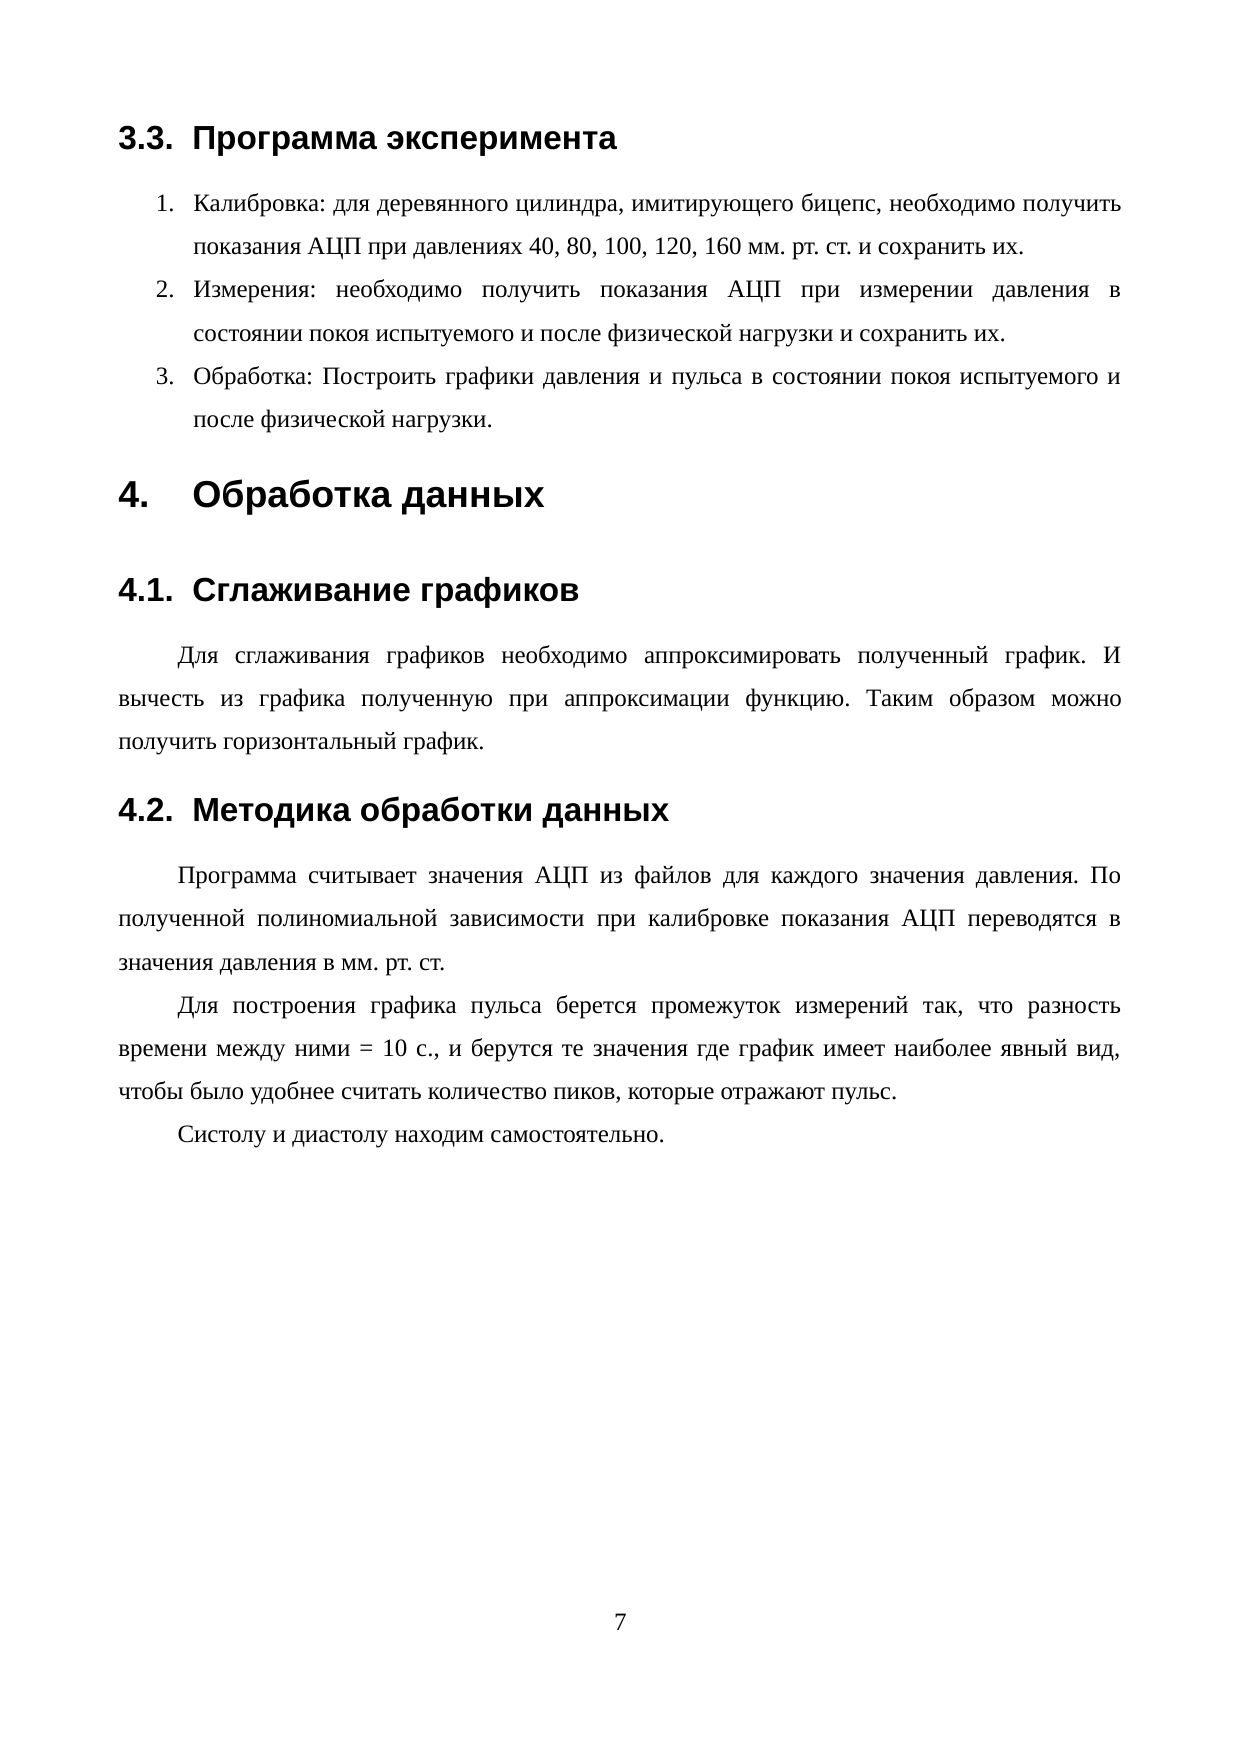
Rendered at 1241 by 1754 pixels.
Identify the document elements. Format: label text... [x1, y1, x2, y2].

list Калибровка: для деревянного цилиндра, имитирующего бицепс, необходимо получить показания АЦП при давлениях 40, 80, 100, 120, 160 мм. рт. ст. и сохранить их. [156, 188, 1122, 260]
list Обработка: Построить графики давления и пульса в состоянии покоя испытуемого и после физической нагрузки. [156, 361, 1122, 433]
list Измерения: необходимо получить показания АЦП при измерении давления в состоянии покоя испытуемого и после физической нагрузки и сохранить их. [156, 274, 1122, 346]
subtitle Программа эксперимента [118, 118, 1122, 157]
subtitle Методика обработки данных [118, 790, 1122, 829]
text Программа считывает значения АЦП из файлов для каждого значения давления. По полученной полиномиальной зависимости при калибровке показания АЦП переводятся в значения давления в мм. рт. ст. [118, 860, 1122, 975]
subtitle Сглаживание графиков [118, 570, 1122, 608]
subtitle Обработка данных [118, 472, 1122, 515]
text Систолу и диастолу находим самостоятельно. [118, 1119, 1122, 1148]
text Для построения графика пульса берется промежуток измерений так, что разность времени между ними = 10 с., и берутся те значения где график имеет наиболее явный вид, чтобы было удобнее считать количество пиков, которые отражают пульс. [118, 990, 1122, 1105]
text Для сглаживания графиков необходимо аппроксимировать полученный график. И вычесть из графика полученную при аппроксимации функцию. Таким образом можно получить горизонтальный график. [118, 640, 1122, 755]
